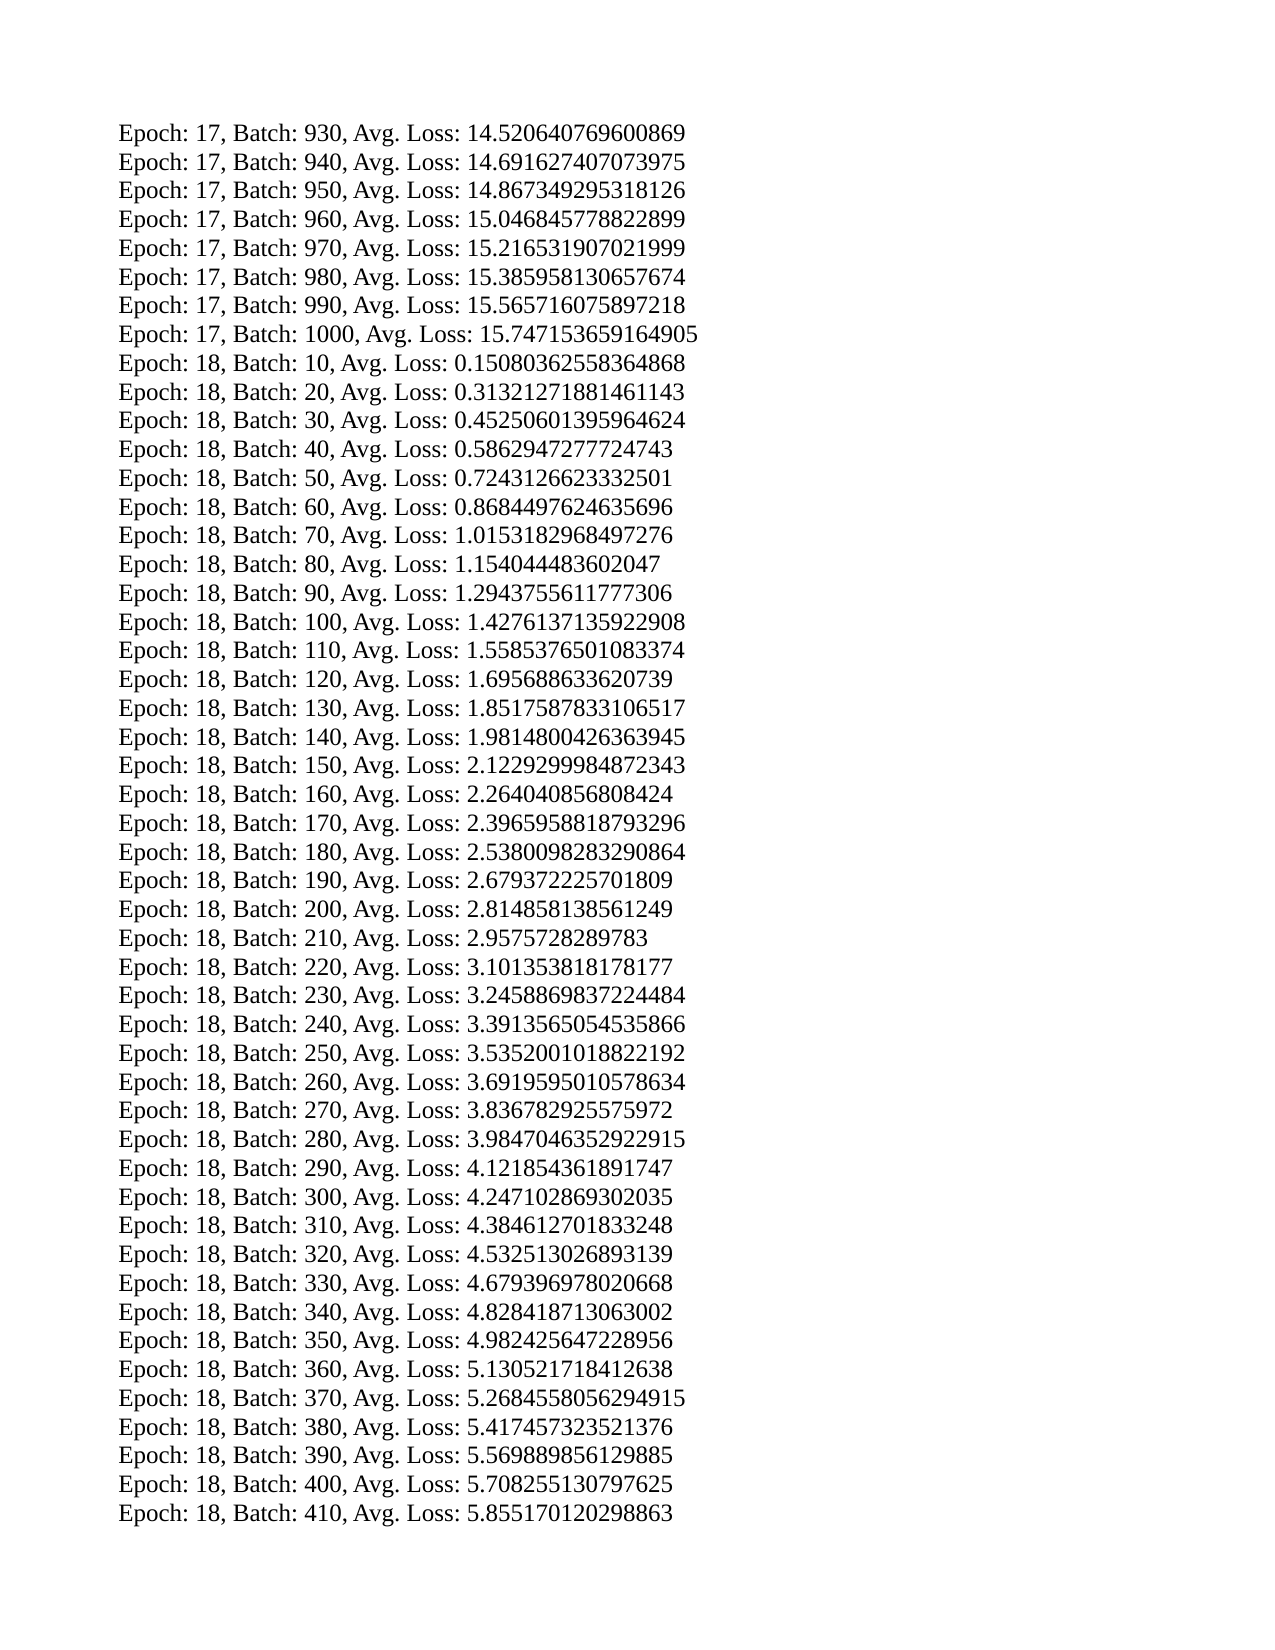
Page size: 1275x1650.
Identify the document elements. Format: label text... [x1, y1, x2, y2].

text Epoch: 18, Batch: 120, Avg. Loss: 1.695688633620739 [118, 664, 1157, 693]
text Epoch: 18, Batch: 350, Avg. Loss: 4.982425647228956 [118, 1326, 1157, 1354]
text Epoch: 18, Batch: 140, Avg. Loss: 1.9814800426363945 [118, 722, 1157, 751]
text Epoch: 18, Batch: 70, Avg. Loss: 1.0153182968497276 [118, 521, 1157, 549]
text Epoch: 18, Batch: 150, Avg. Loss: 2.1229299984872343 [118, 751, 1157, 779]
text Epoch: 18, Batch: 360, Avg. Loss: 5.130521718412638 [118, 1354, 1157, 1383]
text Epoch: 18, Batch: 10, Avg. Loss: 0.15080362558364868 [118, 348, 1157, 377]
text Epoch: 18, Batch: 410, Avg. Loss: 5.855170120298863 [118, 1498, 1157, 1527]
text Epoch: 18, Batch: 50, Avg. Loss: 0.7243126623332501 [118, 463, 1157, 492]
text Epoch: 18, Batch: 270, Avg. Loss: 3.836782925575972 [118, 1096, 1157, 1124]
text Epoch: 18, Batch: 40, Avg. Loss: 0.5862947277724743 [118, 434, 1157, 463]
text Epoch: 18, Batch: 220, Avg. Loss: 3.101353818178177 [118, 952, 1157, 981]
text Epoch: 18, Batch: 260, Avg. Loss: 3.6919595010578634 [118, 1067, 1157, 1096]
text Epoch: 18, Batch: 330, Avg. Loss: 4.679396978020668 [118, 1268, 1157, 1297]
text Epoch: 18, Batch: 240, Avg. Loss: 3.3913565054535866 [118, 1009, 1157, 1038]
text Epoch: 17, Batch: 960, Avg. Loss: 15.046845778822899 [118, 204, 1157, 233]
text Epoch: 18, Batch: 160, Avg. Loss: 2.264040856808424 [118, 779, 1157, 808]
text Epoch: 17, Batch: 930, Avg. Loss: 14.520640769600869 [118, 118, 1157, 147]
text Epoch: 18, Batch: 200, Avg. Loss: 2.814858138561249 [118, 894, 1157, 923]
text Epoch: 18, Batch: 390, Avg. Loss: 5.569889856129885 [118, 1441, 1157, 1469]
text Epoch: 18, Batch: 180, Avg. Loss: 2.5380098283290864 [118, 837, 1157, 866]
text Epoch: 17, Batch: 1000, Avg. Loss: 15.747153659164905 [118, 319, 1157, 348]
text Epoch: 18, Batch: 320, Avg. Loss: 4.532513026893139 [118, 1239, 1157, 1268]
text Epoch: 18, Batch: 310, Avg. Loss: 4.384612701833248 [118, 1211, 1157, 1239]
text Epoch: 18, Batch: 400, Avg. Loss: 5.708255130797625 [118, 1469, 1157, 1498]
text Epoch: 18, Batch: 100, Avg. Loss: 1.4276137135922908 [118, 607, 1157, 636]
text Epoch: 18, Batch: 300, Avg. Loss: 4.247102869302035 [118, 1182, 1157, 1211]
text Epoch: 17, Batch: 940, Avg. Loss: 14.691627407073975 [118, 147, 1157, 176]
text Epoch: 18, Batch: 250, Avg. Loss: 3.5352001018822192 [118, 1038, 1157, 1067]
text Epoch: 18, Batch: 380, Avg. Loss: 5.417457323521376 [118, 1412, 1157, 1441]
text Epoch: 18, Batch: 370, Avg. Loss: 5.2684558056294915 [118, 1383, 1157, 1412]
text Epoch: 18, Batch: 210, Avg. Loss: 2.9575728289783 [118, 923, 1157, 952]
text Epoch: 18, Batch: 90, Avg. Loss: 1.2943755611777306 [118, 578, 1157, 607]
text Epoch: 18, Batch: 110, Avg. Loss: 1.5585376501083374 [118, 636, 1157, 664]
text Epoch: 18, Batch: 60, Avg. Loss: 0.8684497624635696 [118, 492, 1157, 521]
text Epoch: 18, Batch: 230, Avg. Loss: 3.2458869837224484 [118, 981, 1157, 1009]
text Epoch: 18, Batch: 20, Avg. Loss: 0.31321271881461143 [118, 377, 1157, 406]
text Epoch: 17, Batch: 950, Avg. Loss: 14.867349295318126 [118, 176, 1157, 204]
text Epoch: 17, Batch: 990, Avg. Loss: 15.565716075897218 [118, 291, 1157, 319]
text Epoch: 18, Batch: 290, Avg. Loss: 4.121854361891747 [118, 1153, 1157, 1182]
text Epoch: 18, Batch: 280, Avg. Loss: 3.9847046352922915 [118, 1124, 1157, 1153]
text Epoch: 17, Batch: 980, Avg. Loss: 15.385958130657674 [118, 262, 1157, 291]
text Epoch: 18, Batch: 80, Avg. Loss: 1.154044483602047 [118, 549, 1157, 578]
text Epoch: 18, Batch: 130, Avg. Loss: 1.8517587833106517 [118, 693, 1157, 722]
text Epoch: 17, Batch: 970, Avg. Loss: 15.216531907021999 [118, 233, 1157, 262]
text Epoch: 18, Batch: 190, Avg. Loss: 2.679372225701809 [118, 866, 1157, 894]
text Epoch: 18, Batch: 340, Avg. Loss: 4.828418713063002 [118, 1297, 1157, 1326]
text Epoch: 18, Batch: 30, Avg. Loss: 0.45250601395964624 [118, 406, 1157, 434]
text Epoch: 18, Batch: 170, Avg. Loss: 2.3965958818793296 [118, 808, 1157, 837]
